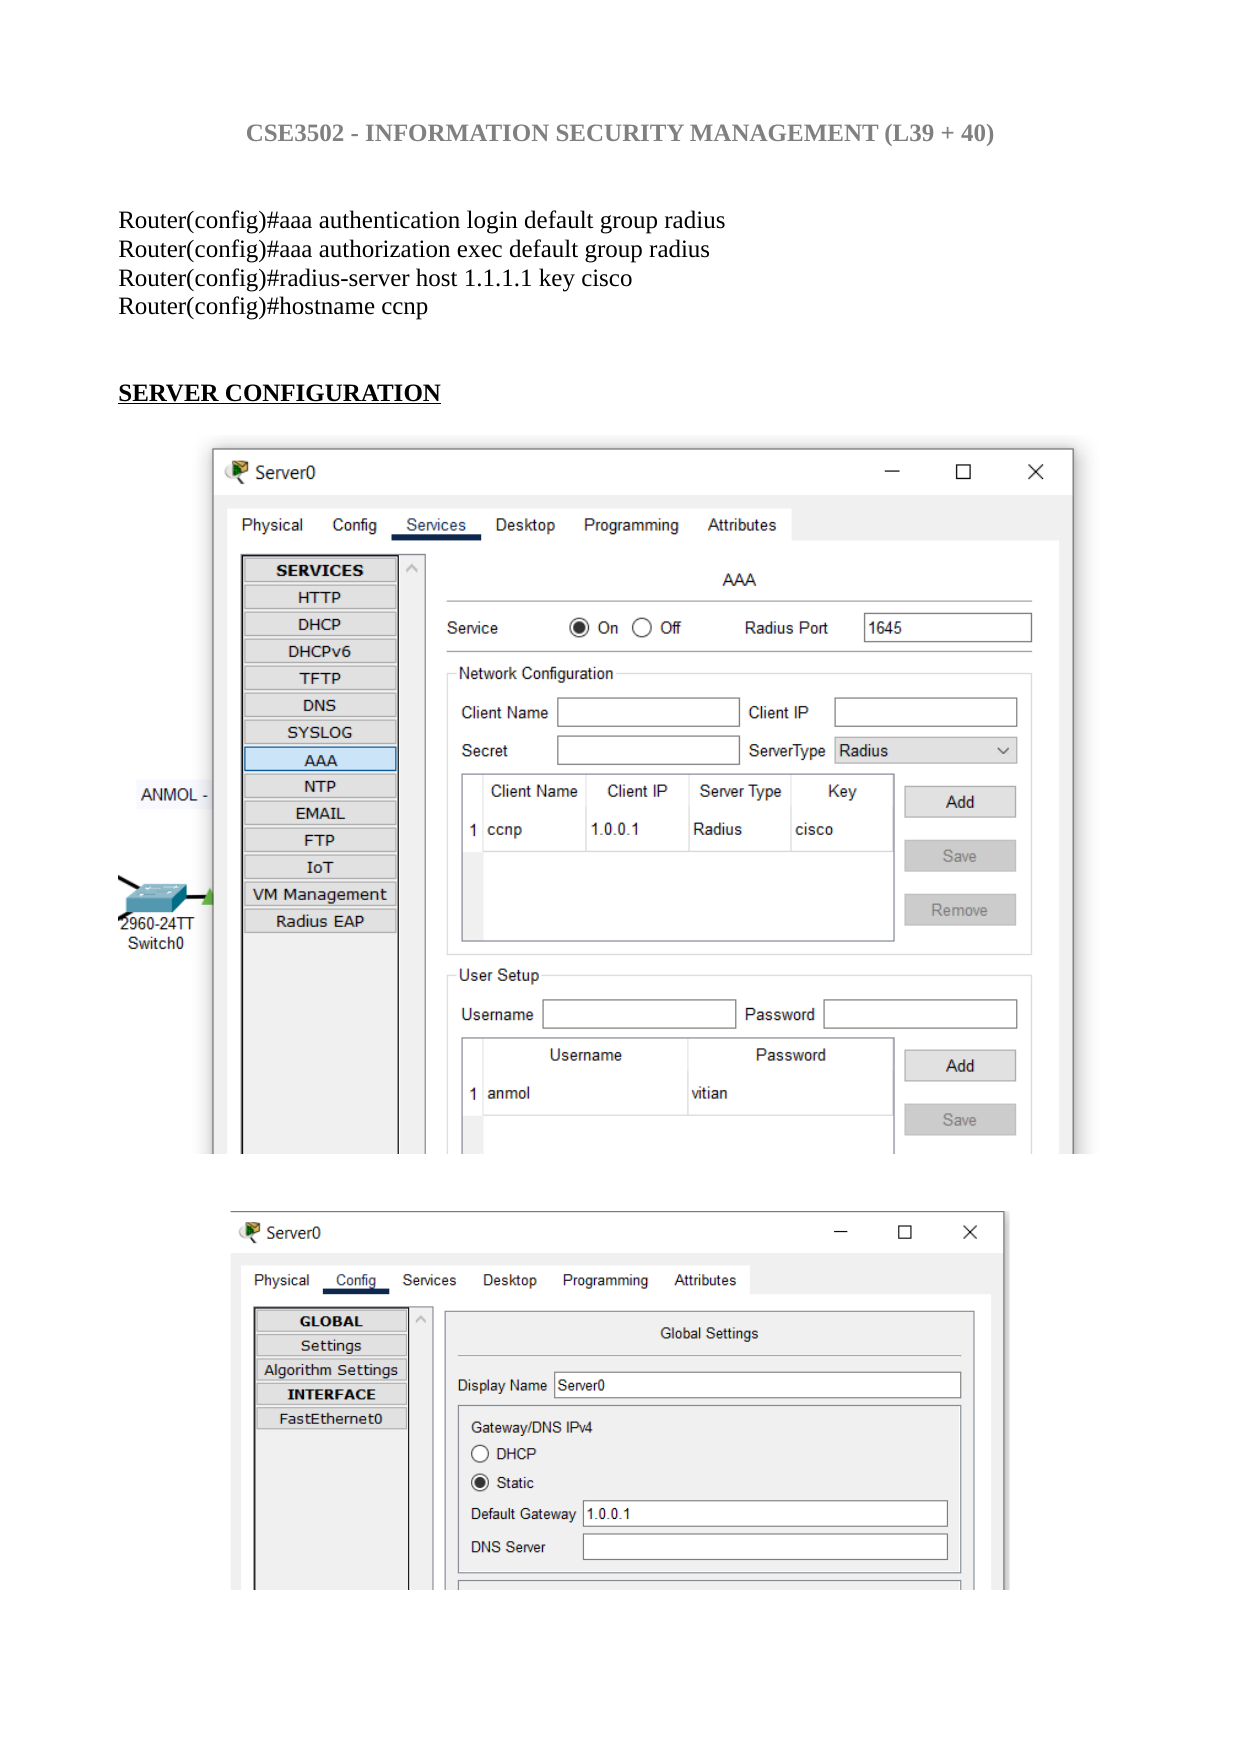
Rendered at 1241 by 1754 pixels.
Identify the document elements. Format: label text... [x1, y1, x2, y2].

text SERVER CONFIGURATION [118, 378, 1122, 406]
picture [230, 1211, 1010, 1590]
text Router(config)#aaa authentication login default group radius [118, 205, 1122, 234]
text Router(config)#hostname ccnp [118, 291, 1122, 320]
text Router(config)#aaa authorization exec default group radius [118, 234, 1122, 263]
text Router(config)#radius-server host 1.1.1.1 key cisco [118, 263, 1122, 291]
picture [118, 435, 1123, 1154]
